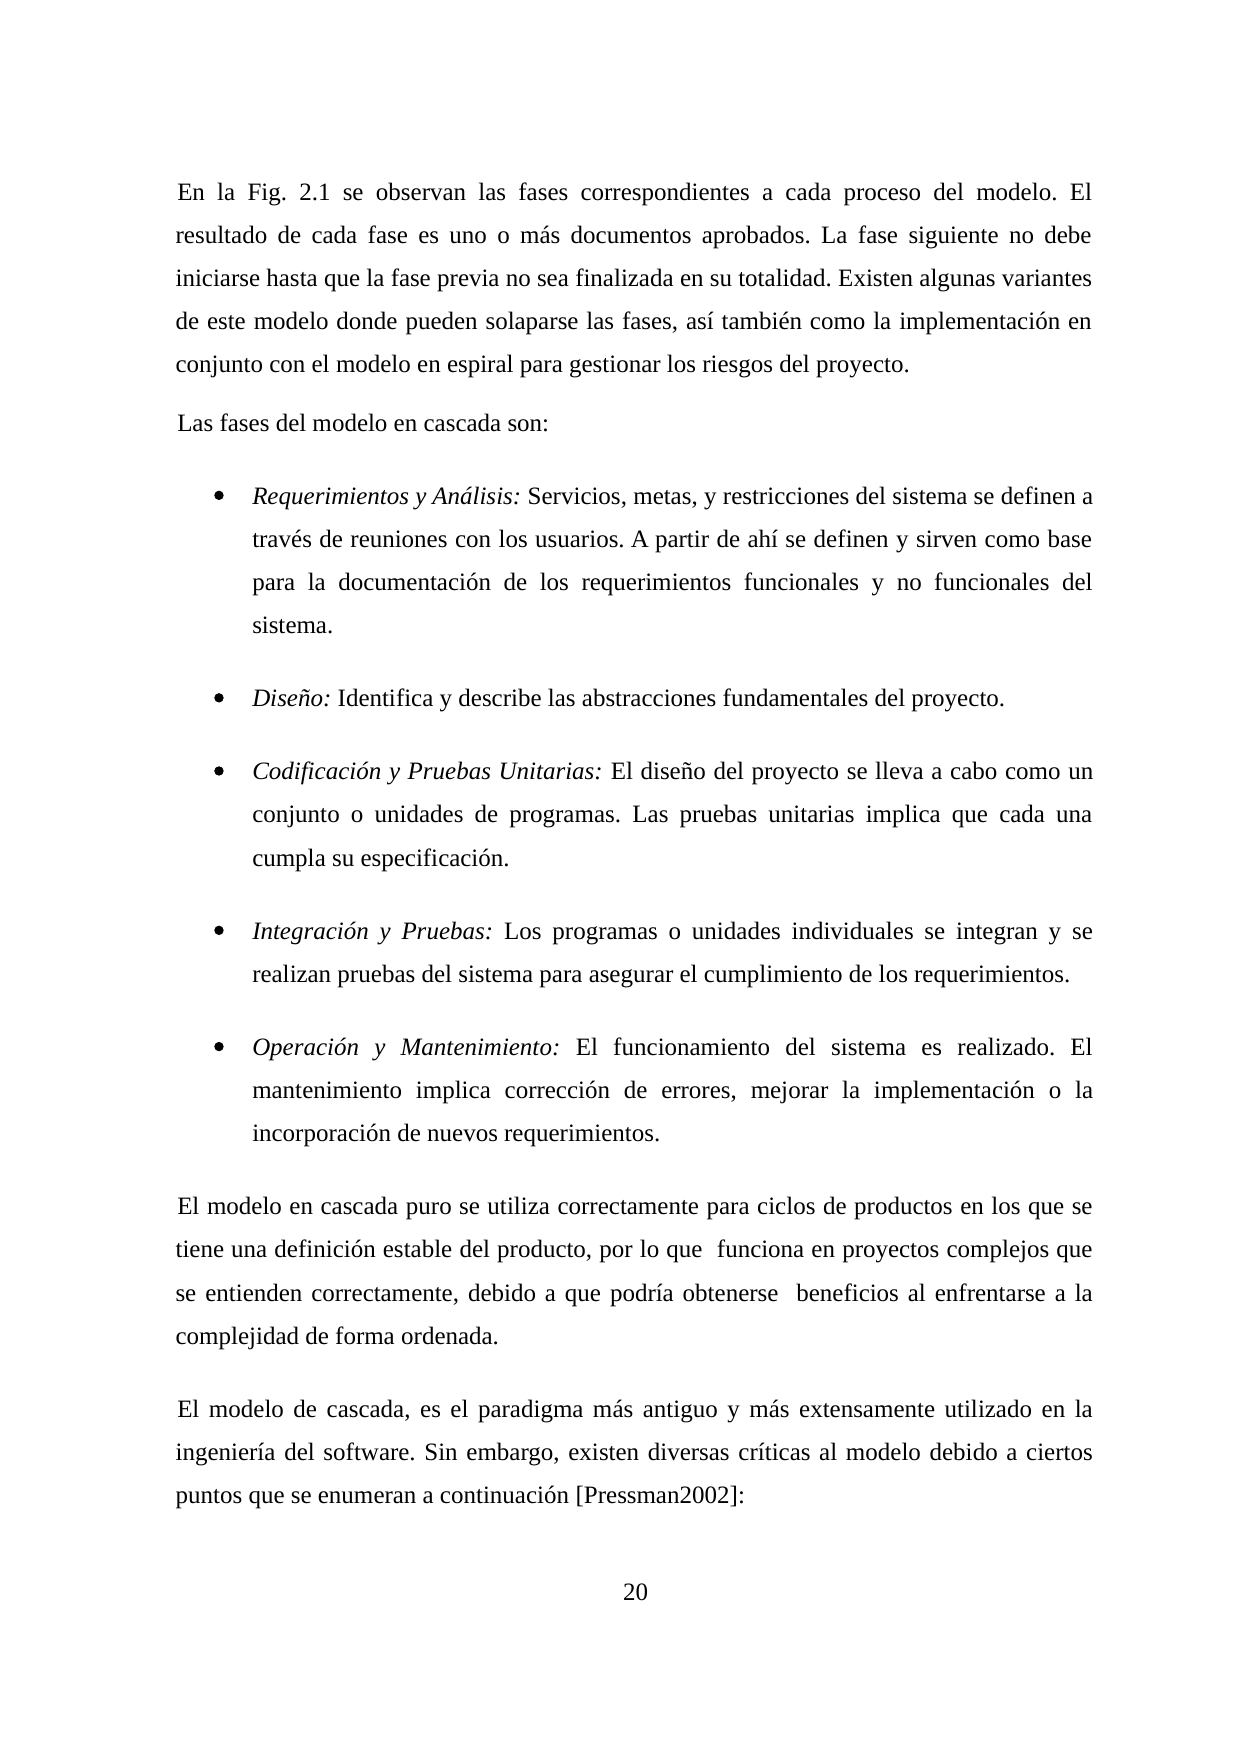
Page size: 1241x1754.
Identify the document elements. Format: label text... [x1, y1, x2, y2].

list Diseño: Identifica y describe las abstracciones fundamentales del proyecto. [214, 683, 1093, 712]
list Requerimientos y Análisis: Servicios, metas, y restricciones del sistema se definen a través de reuniones con los usuarios. A partir de ahí se definen y sirven como base para la documentación de los requerimientos funcionales y no funcionales del sistema. [214, 481, 1093, 639]
list Codificación y Pruebas Unitarias: El diseño del proyecto se lleva a cabo como un conjunto o unidades de programas. Las pruebas unitarias implica que cada una cumpla su especificación. [214, 756, 1093, 871]
text En la Fig. 2.1 se observan las fases correspondientes a cada proceso del modelo. El resultado de cada fase es uno o más documentos aprobados. La fase siguiente no debe iniciarse hasta que la fase previa no sea finalizada en su totalidad. Existen algunas variantes de este modelo donde pueden solaparse las fases, así también como la implementación en conjunto con el modelo en espiral para gestionar los riesgos del proyecto. [175, 177, 1093, 378]
text El modelo en cascada puro se utiliza correctamente para ciclos de productos en los que se tiene una definición estable del producto, por lo que funciona en proyectos complejos que se entienden correctamente, debido a que podría obtenerse beneficios al enfrentarse a la complejidad de forma ordenada. [175, 1191, 1093, 1349]
list Integración y Pruebas: Los programas o unidades individuales se integran y se realizan pruebas del sistema para asegurar el cumplimiento de los requerimientos. [214, 916, 1093, 988]
list Operación y Mantenimiento: El funcionamiento del sistema es realizado. El mantenimiento implica corrección de errores, mejorar la implementación o la incorporación de nuevos requerimientos. [214, 1032, 1093, 1147]
text El modelo de cascada, es el paradigma más antiguo y más extensamente utilizado en la ingeniería del software. Sin embargo, existen diversas críticas al modelo debido a ciertos puntos que se enumeran a continuación [Pressman2002]: [175, 1394, 1093, 1509]
text Las fases del modelo en cascada son: [175, 408, 1093, 436]
